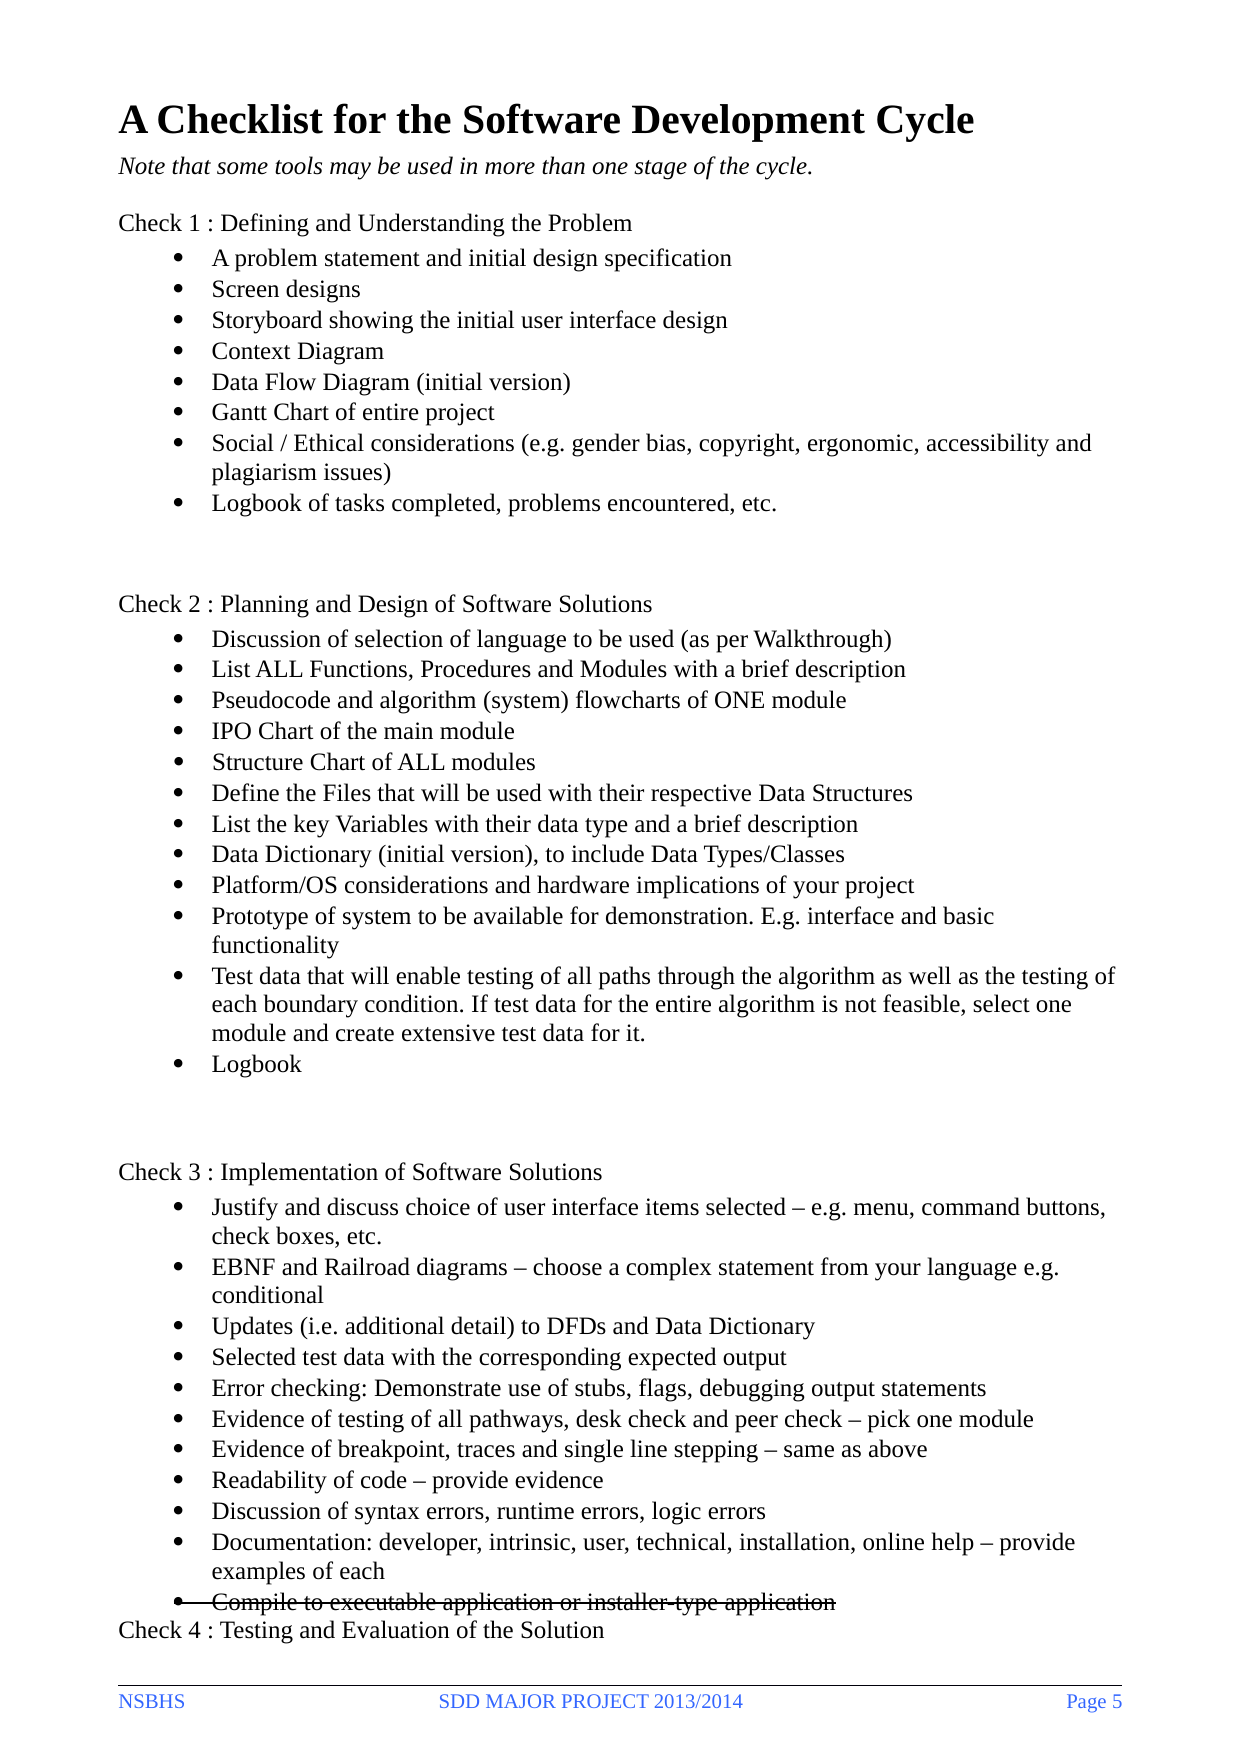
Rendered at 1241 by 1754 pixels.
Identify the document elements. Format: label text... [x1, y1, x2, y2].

list Gantt Chart of entire project [174, 397, 1122, 426]
list Define the Files that will be used with their respective Data Structures [174, 778, 1122, 807]
list Selected test data with the corresponding expected output [174, 1342, 1122, 1371]
list Updates (i.e. additional detail) to DFDs and Data Dictionary [174, 1311, 1122, 1340]
text Check 3 : Implementation of Software Solutions [118, 1157, 1122, 1186]
list Justify and discuss choice of user interface items selected – e.g. menu, command buttons, check boxes, etc. [174, 1192, 1122, 1249]
list Documentation: developer, intrinsic, user, technical, installation, online help – provide examples of each [174, 1527, 1122, 1584]
text Check 4 : Testing and Evaluation of the Solution [118, 1615, 1122, 1644]
text Check 2 : Planning and Design of Software Solutions [118, 589, 1122, 617]
list IPO Chart of the main module [174, 716, 1122, 745]
list EBNF and Railroad diagrams – choose a complex statement from your language e.g. conditional [174, 1252, 1122, 1309]
list Test data that will enable testing of all paths through the algorithm as well as the testing of each boundary condition. If test data for the entire algorithm is not feasible, select one module and create extensive test data for it. [174, 961, 1122, 1047]
list Logbook [174, 1049, 1122, 1078]
list Prototype of system to be available for demonstration. E.g. interface and basic functionality [174, 901, 1122, 959]
list Evidence of breakpoint, traces and single line stepping – same as above [174, 1434, 1122, 1463]
list List ALL Functions, Procedures and Modules with a brief description [174, 654, 1122, 683]
list Structure Chart of ALL modules [174, 747, 1122, 776]
list Discussion of selection of language to be used (as per Walkthrough) [174, 624, 1122, 652]
list Storyboard showing the initial user interface design [174, 305, 1122, 334]
text Note that some tools may be used in more than one stage of the cycle. [118, 151, 1122, 179]
list Data Dictionary (initial version), to include Data Types/Classes [174, 839, 1122, 868]
list Logbook of tasks completed, problems encountered, etc. [174, 488, 1122, 517]
list Screen designs [174, 274, 1122, 303]
list A problem statement and initial design specification [174, 243, 1122, 272]
list Pseudocode and algorithm (system) flowcharts of ONE module [174, 685, 1122, 714]
list Readability of code – provide evidence [174, 1465, 1122, 1494]
list List the key Variables with their data type and a brief description [174, 809, 1122, 837]
list Compile to executable application or installer-type application [174, 1587, 1122, 1615]
list Platform/OS considerations and hardware implications of your project [174, 870, 1122, 899]
list Context Diagram [174, 336, 1122, 364]
text Check 1 : Defining and Understanding the Problem [118, 208, 1122, 237]
list Data Flow Diagram (initial version) [174, 367, 1122, 395]
list Evidence of testing of all pathways, desk check and peer check – pick one module [174, 1404, 1122, 1432]
list Social / Ethical considerations (e.g. gender bias, copyright, ergonomic, accessibility and plagiarism issues) [174, 428, 1122, 486]
list Error checking: Demonstrate use of stubs, flags, debugging output statements [174, 1373, 1122, 1402]
list Discussion of syntax errors, runtime errors, logic errors [174, 1496, 1122, 1525]
text A Checklist for the Software Development Cycle [118, 94, 1122, 142]
